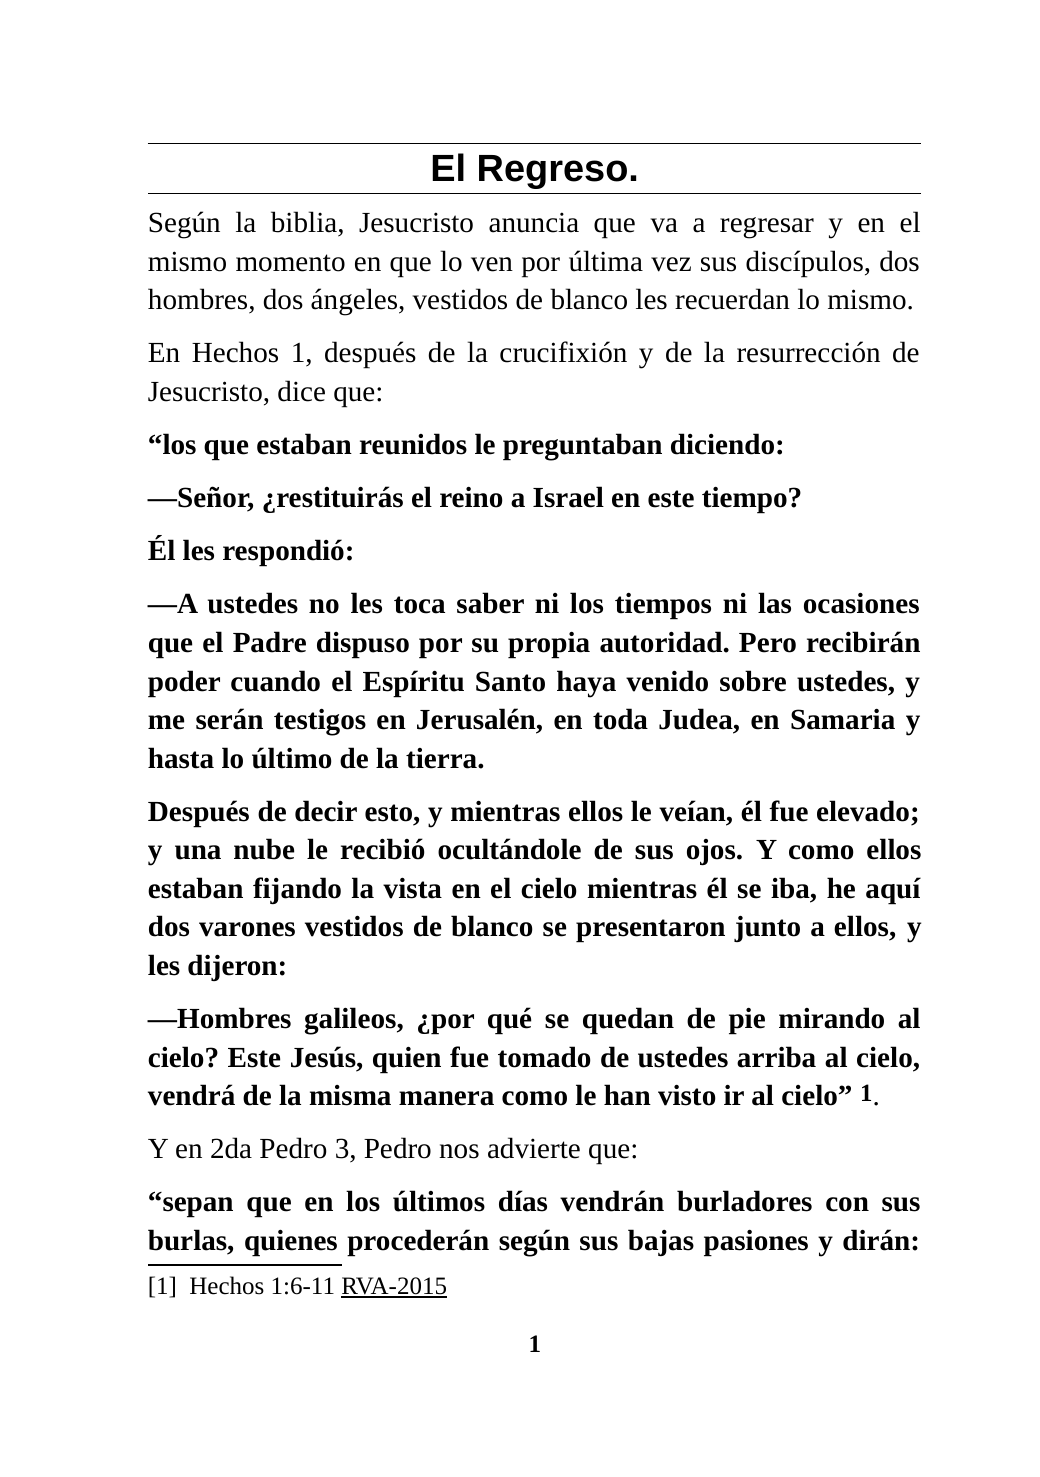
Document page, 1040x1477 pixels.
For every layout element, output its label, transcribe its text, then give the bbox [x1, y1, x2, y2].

text “los que estaban reunidos le preguntaban diciendo: [148, 427, 921, 461]
text Después de decir esto, y mientras ellos le veían, él fue elevado; y una nube le recibió ocultándole de sus ojos. Y como ellos estaban fijando la vista en el cielo mientras él se iba, he aquí dos varones vestidos de blanco se presentaron junto a ellos, y les dijeron: [148, 794, 921, 982]
subtitle El Regreso. [148, 144, 921, 193]
text “sepan que en los últimos días vendrán burladores con sus burlas, quienes procederán según sus bajas pasiones y dirán: [148, 1184, 921, 1257]
text —A ustedes no les toca saber ni los tiempos ni las ocasiones que el Padre dispuso por su propia autoridad. Pero recibirán poder cuando el Espíritu Santo haya venido sobre ustedes, y me serán testigos en Jerusalén, en toda Judea, en Samaria y hasta lo último de la tierra. [148, 587, 921, 774]
text —Señor, ¿restituirás el reino a Israel en este tiempo? [148, 480, 921, 514]
text Y en 2da Pedro 3, Pedro nos advierte que: [148, 1131, 921, 1165]
text Hechos 1:6-11 RVA-2015 [148, 1271, 921, 1300]
text En Hechos 1, después de la crucifixión y de la resurrección de Jesucristo, dice que: [148, 336, 921, 408]
text Según la biblia, Jesucristo anuncia que va a regresar y en el mismo momento en que lo ven por última vez sus discípulos, dos hombres, dos ángeles, vestidos de blanco les recuerdan lo mismo. [148, 205, 921, 316]
text —Hombres galileos, ¿por qué se quedan de pie mirando al cielo? Este Jesús, quien fue tomado de ustedes arriba al cielo, vendrá de la misma manera como le han visto ir al cielo” . [148, 1001, 921, 1112]
text Él les respondió: [148, 533, 921, 567]
